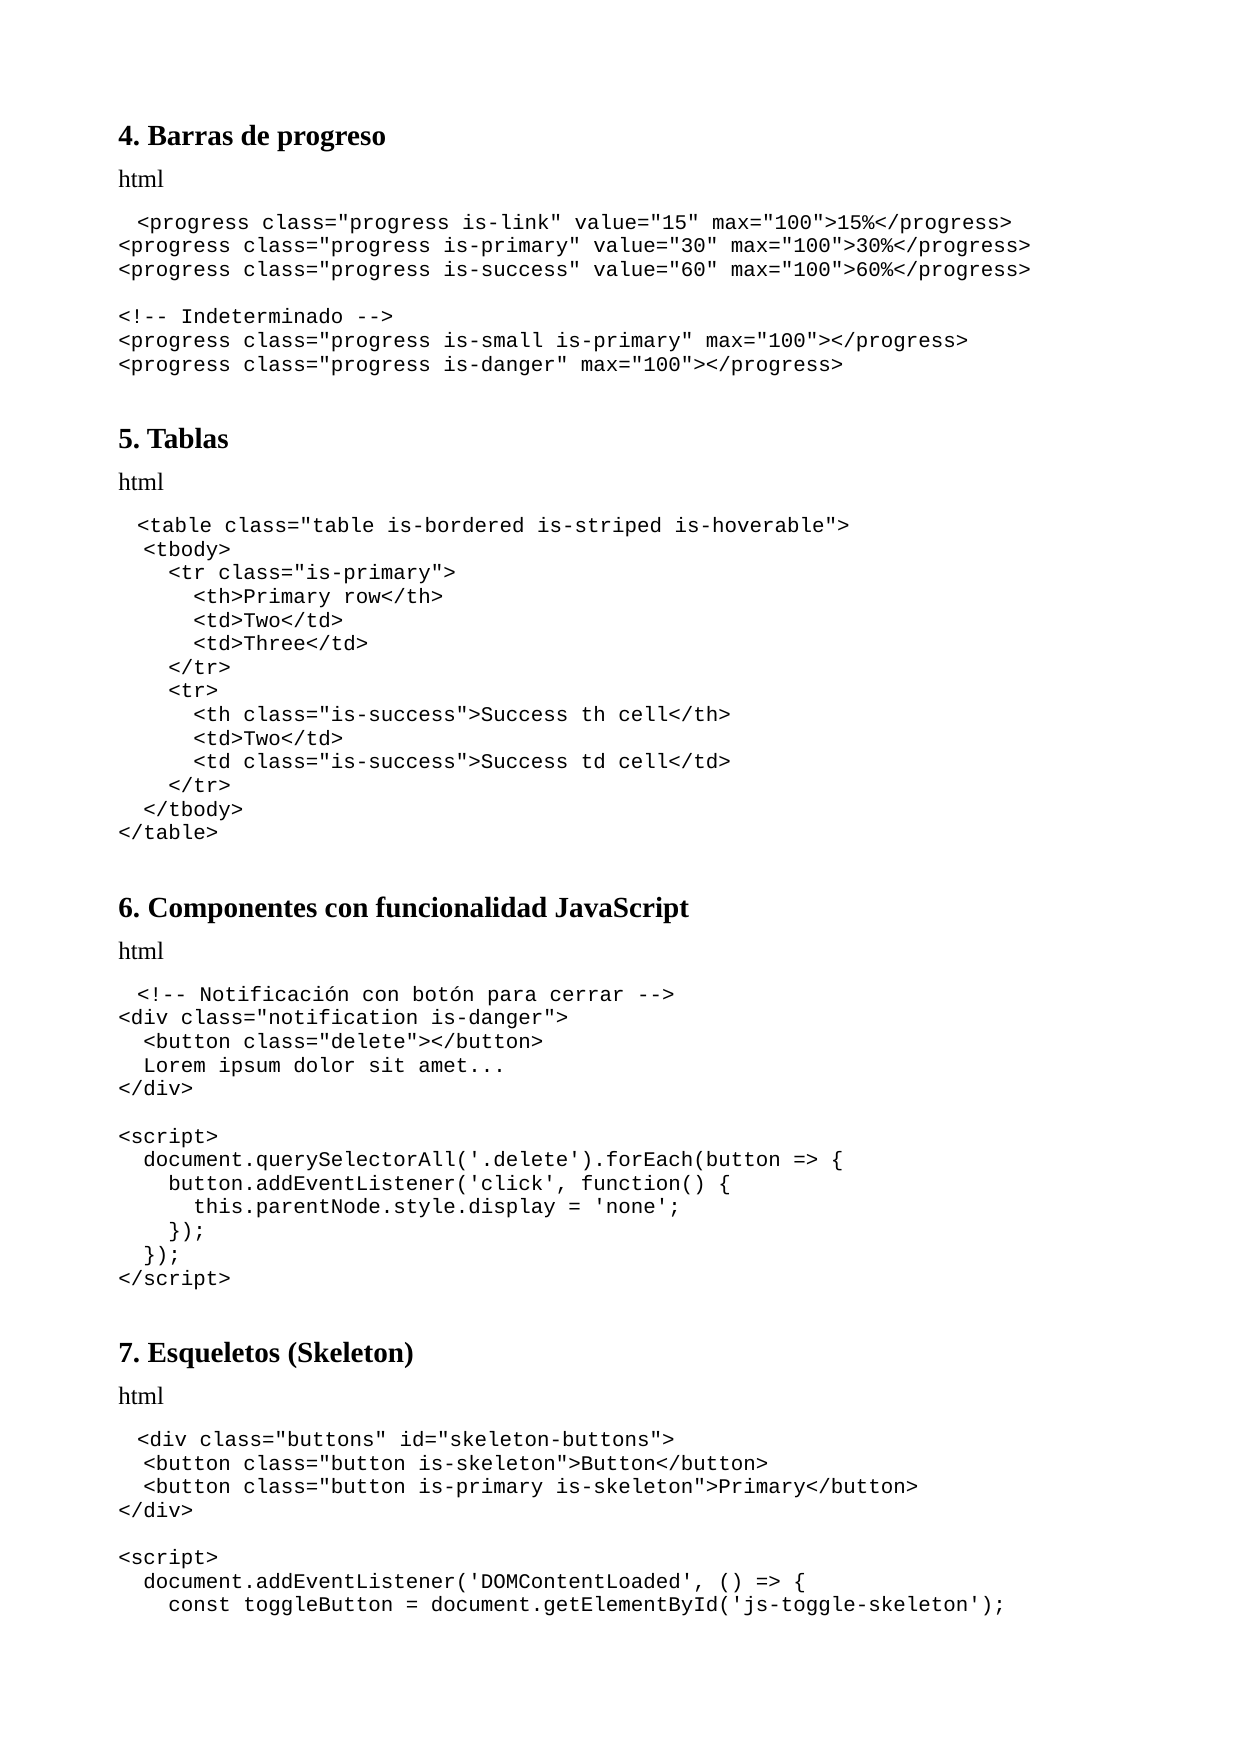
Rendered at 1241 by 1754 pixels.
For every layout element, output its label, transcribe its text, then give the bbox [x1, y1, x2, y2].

text this.parentNode.style.display = 'none'; [118, 1197, 1122, 1220]
text <tr class="is-primary"> [118, 562, 1122, 586]
text <progress class="progress is-small is-primary" max="100"></progress> [118, 330, 1122, 354]
text <td>Two</td> [118, 728, 1122, 751]
text html [118, 1381, 1122, 1410]
text </tr> [118, 657, 1122, 681]
text html [118, 936, 1122, 965]
text </script> [118, 1267, 1122, 1291]
text </div> [118, 1078, 1122, 1102]
subtitle 4. Barras de progreso [118, 118, 1122, 152]
text const toggleButton = document.getElementById('js-toggle-skeleton'); [118, 1594, 1122, 1618]
text <th class="is-success">Success th cell</th> [118, 704, 1122, 728]
text <button class="button is-skeleton">Button</button> [118, 1452, 1122, 1476]
text </div> [118, 1500, 1122, 1523]
text document.querySelectorAll('.delete').forEach(button => { [118, 1149, 1122, 1173]
text <th>Primary row</th> [118, 586, 1122, 609]
text <td class="is-success">Success td cell</td> [118, 751, 1122, 775]
text </tr> [118, 775, 1122, 799]
text <!-- Indeterminado --> [118, 306, 1122, 330]
text html [118, 467, 1122, 496]
text <!-- Notificación con botón para cerrar --> [137, 984, 1103, 1007]
text <script> [118, 1126, 1122, 1149]
text Lorem ipsum dolor sit amet... [118, 1055, 1122, 1078]
subtitle 5. Tablas [118, 421, 1122, 455]
text <progress class="progress is-success" value="60" max="100">60%</progress> [118, 259, 1122, 283]
subtitle 7. Esqueletos (Skeleton) [118, 1335, 1122, 1369]
text </tbody> [118, 799, 1122, 822]
text html [118, 164, 1122, 193]
text <progress class="progress is-danger" max="100"></progress> [118, 354, 1122, 377]
text <tr> [118, 681, 1122, 704]
text <progress class="progress is-link" value="15" max="100">15%</progress> [137, 212, 1103, 235]
text </table> [118, 822, 1122, 846]
text document.addEventListener('DOMContentLoaded', () => { [118, 1571, 1122, 1594]
text <tbody> [118, 539, 1122, 562]
text <td>Two</td> [118, 609, 1122, 633]
text <progress class="progress is-primary" value="30" max="100">30%</progress> [118, 235, 1122, 259]
text <button class="button is-primary is-skeleton">Primary</button> [118, 1476, 1122, 1500]
text <script> [118, 1547, 1122, 1571]
text <div class="buttons" id="skeleton-buttons"> [137, 1429, 1103, 1452]
text <table class="table is-bordered is-striped is-hoverable"> [137, 515, 1103, 539]
text <button class="delete"></button> [118, 1031, 1122, 1055]
text }); [118, 1244, 1122, 1267]
subtitle 6. Componentes con funcionalidad JavaScript [118, 890, 1122, 924]
text button.addEventListener('click', function() { [118, 1173, 1122, 1197]
text }); [118, 1220, 1122, 1244]
text <td>Three</td> [118, 633, 1122, 657]
text <div class="notification is-danger"> [118, 1007, 1122, 1031]
